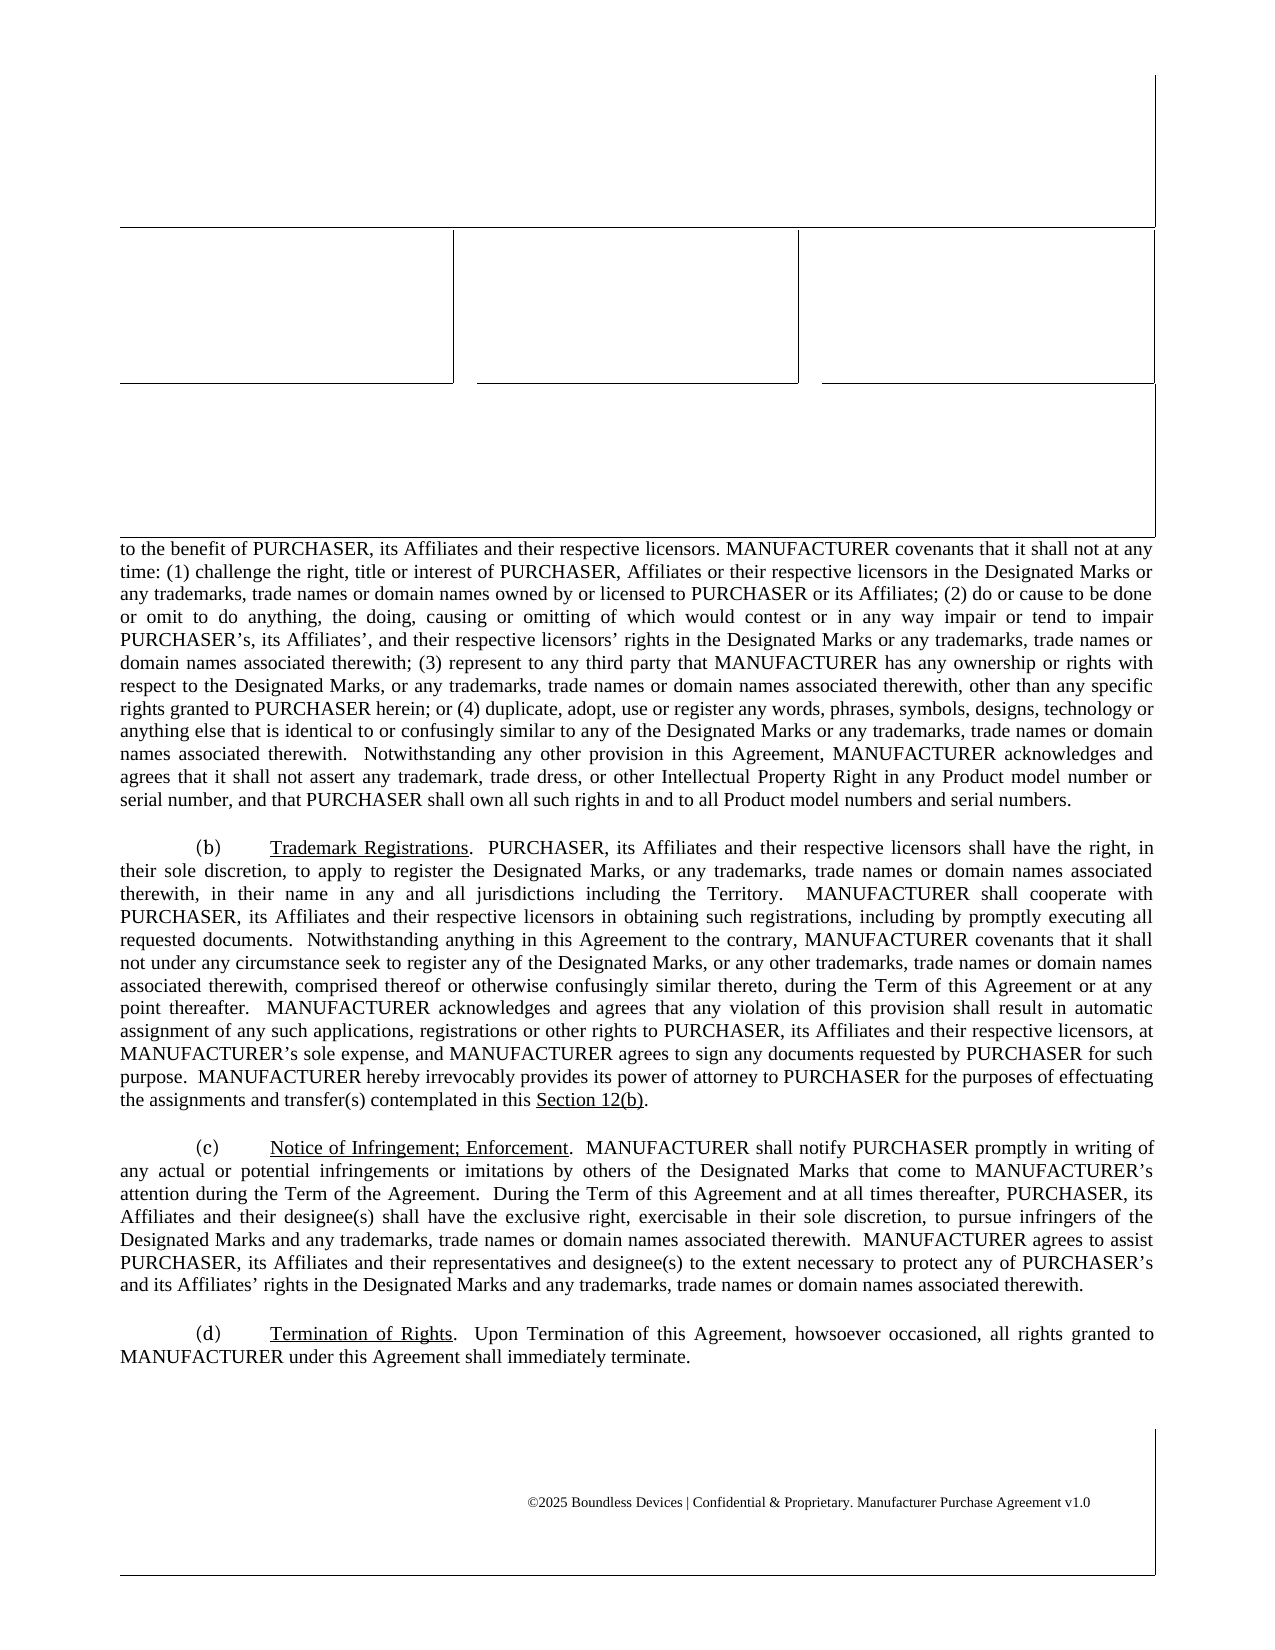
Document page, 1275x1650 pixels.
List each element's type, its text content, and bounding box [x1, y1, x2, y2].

list Trademark Registrations. PURCHASER, its Affiliates and their respective licensors shall have the right, in their sole discretion, to apply to register the Designated Marks, or any trademarks, trade names or domain names associated therewith, in their name in any and all jurisdictions including the Territory. MANUFACTURER shall cooperate with PURCHASER, its Affiliates and their respective licensors in obtaining such registrations, including by promptly executing all requested documents. Notwithstanding anything in this Agreement to the contrary, MANUFACTURER covenants that it shall not under any circumstance seek to register any of the Designated Marks, or any other trademarks, trade names or domain names associated therewith, comprised thereof or otherwise confusingly similar thereto, during the Term of this Agreement or at any point thereafter. MANUFACTURER acknowledges and agrees that any violation of this provision shall result in automatic assignment of any such applications, registrations or other rights to PURCHASER, its Affiliates and their respective licensors, at MANUFACTURER’s sole expense, and MANUFACTURER agrees to sign any documents requested by PURCHASER for such purpose. MANUFACTURER hereby irrevocably provides its power of attorney to PURCHASER for the purposes of effectuating the assignments and transfer(s) contemplated in this Section 12(b). [120, 836, 1155, 1110]
list Termination of Rights. Upon Termination of this Agreement, howsoever occasioned, all rights granted to MANUFACTURER under this Agreement shall immediately terminate. [120, 1321, 1155, 1368]
list to the benefit of PURCHASER, its Affiliates and their respective licensors. MANUFACTURER covenants that it shall not at any time: (1) challenge the right, title or interest of PURCHASER, Affiliates or their respective licensors in the Designated Marks or any trademarks, trade names or domain names owned by or licensed to PURCHASER or its Affiliates; (2) do or cause to be done or omit to do anything, the doing, causing or omitting of which would contest or in any way impair or tend to impair PURCHASER’s, its Affiliates’, and their respective licensors’ rights in the Designated Marks or any trademarks, trade names or domain names associated therewith; (3) represent to any third party that MANUFACTURER has any ownership or rights with respect to the Designated Marks, or any trademarks, trade names or domain names associated therewith, other than any specific rights granted to PURCHASER herein; or (4) duplicate, adopt, use or register any words, phrases, symbols, designs, technology or anything else that is identical to or confusingly similar to any of the Designated Marks or any trademarks, trade names or domain names associated therewith. Notwithstanding any other provision in this Agreement, MANUFACTURER acknowledges and agrees that it shall not assert any trademark, trade dress, or other Intellectual Property Right in any Product model number or serial number, and that PURCHASER shall own all such rights in and to all Product model numbers and serial numbers. [120, 537, 1155, 811]
list Notice of Infringement; Enforcement. MANUFACTURER shall notify PURCHASER promptly in writing of any actual or potential infringements or imitations by others of the Designated Marks that come to MANUFACTURER’s attention during the Term of the Agreement. During the Term of this Agreement and at all times thereafter, PURCHASER, its Affiliates and their designee(s) shall have the exclusive right, exercisable in their sole discretion, to pursue infringers of the Designated Marks and any trademarks, trade names or domain names associated therewith. MANUFACTURER agrees to assist PURCHASER, its Affiliates and their representatives and designee(s) to the extent necessary to protect any of PURCHASER’s and its Affiliates’ rights in the Designated Marks and any trademarks, trade names or domain names associated therewith. [120, 1135, 1155, 1296]
